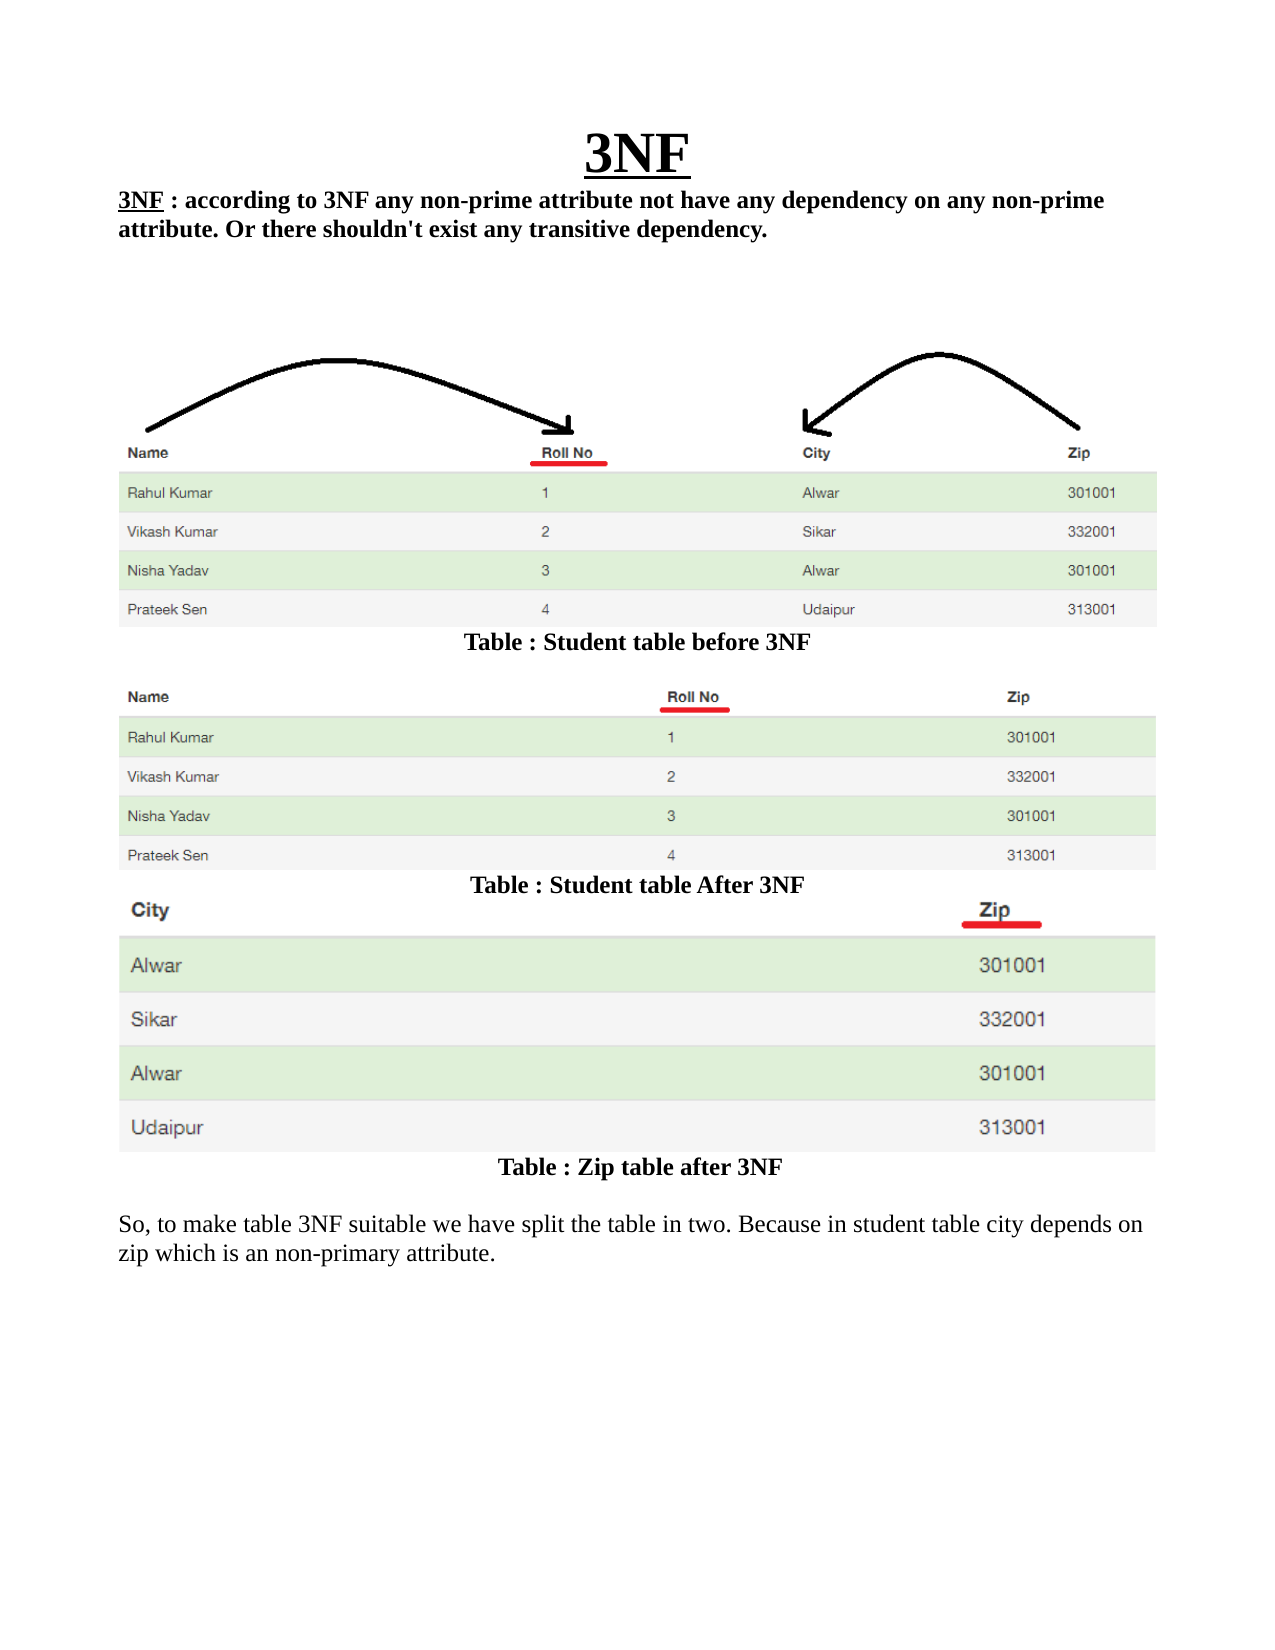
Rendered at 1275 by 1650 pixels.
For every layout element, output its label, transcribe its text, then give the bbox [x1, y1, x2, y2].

picture [118, 271, 1157, 627]
text Table : Zip table after 3NF [118, 1152, 1157, 1181]
picture [118, 898, 1157, 1152]
text So, to make table 3NF suitable we have split the table in two. Because in student table city depends on zip which is an non-primary attribute. [118, 1209, 1157, 1267]
text Table : Student table before 3NF [118, 627, 1157, 655]
text Table : Student table After 3NF [118, 870, 1157, 898]
text 3NF : according to 3NF any non-prime attribute not have any dependency on any non-prime attribute. Or there shouldn't exist any transitive dependency. [118, 185, 1157, 243]
text 3NF [118, 118, 1157, 185]
picture [118, 684, 1157, 870]
